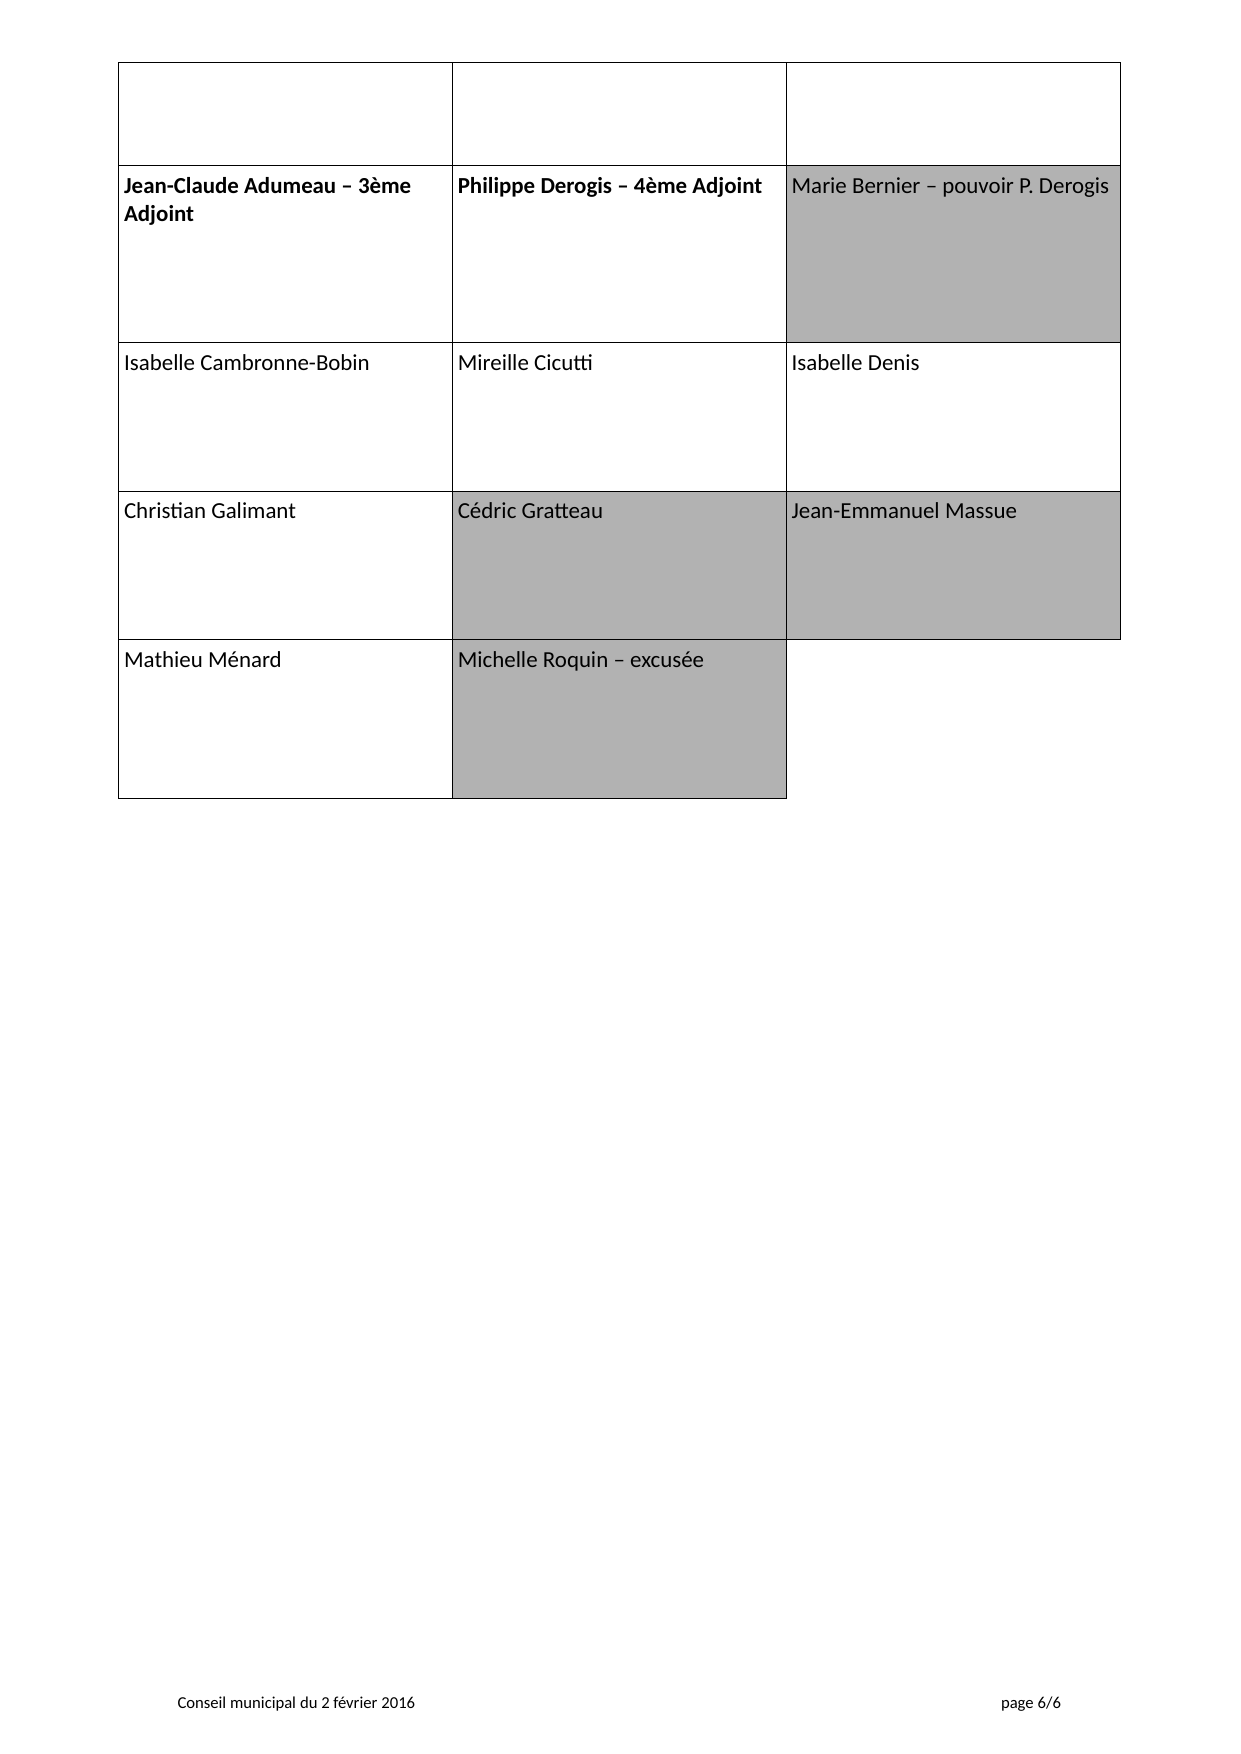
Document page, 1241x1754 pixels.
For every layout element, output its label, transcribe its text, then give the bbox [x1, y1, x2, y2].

table_header [453, 63, 786, 165]
table_cell Isabelle Cambronne-Bobin [119, 343, 452, 491]
table_cell Philippe Derogis – 4ème Adjoint [453, 166, 786, 342]
table_cell [787, 640, 1120, 798]
table_cell Cédric Gratteau [453, 492, 786, 639]
table_cell Jean-Claude Adumeau – 3ème Adjoint [119, 166, 452, 342]
table_header [787, 63, 1120, 165]
table_cell Mireille Cicutti [453, 343, 786, 491]
table_cell Mathieu Ménard [119, 640, 452, 798]
table_cell Jean-Emmanuel Massue [787, 492, 1120, 639]
table_cell Michelle Roquin – excusée [453, 640, 786, 798]
table_cell Christian Galimant [119, 492, 452, 639]
table_cell Marie Bernier – pouvoir P. Derogis [787, 166, 1120, 342]
table_header [119, 63, 452, 165]
table_cell Isabelle Denis [787, 343, 1120, 491]
